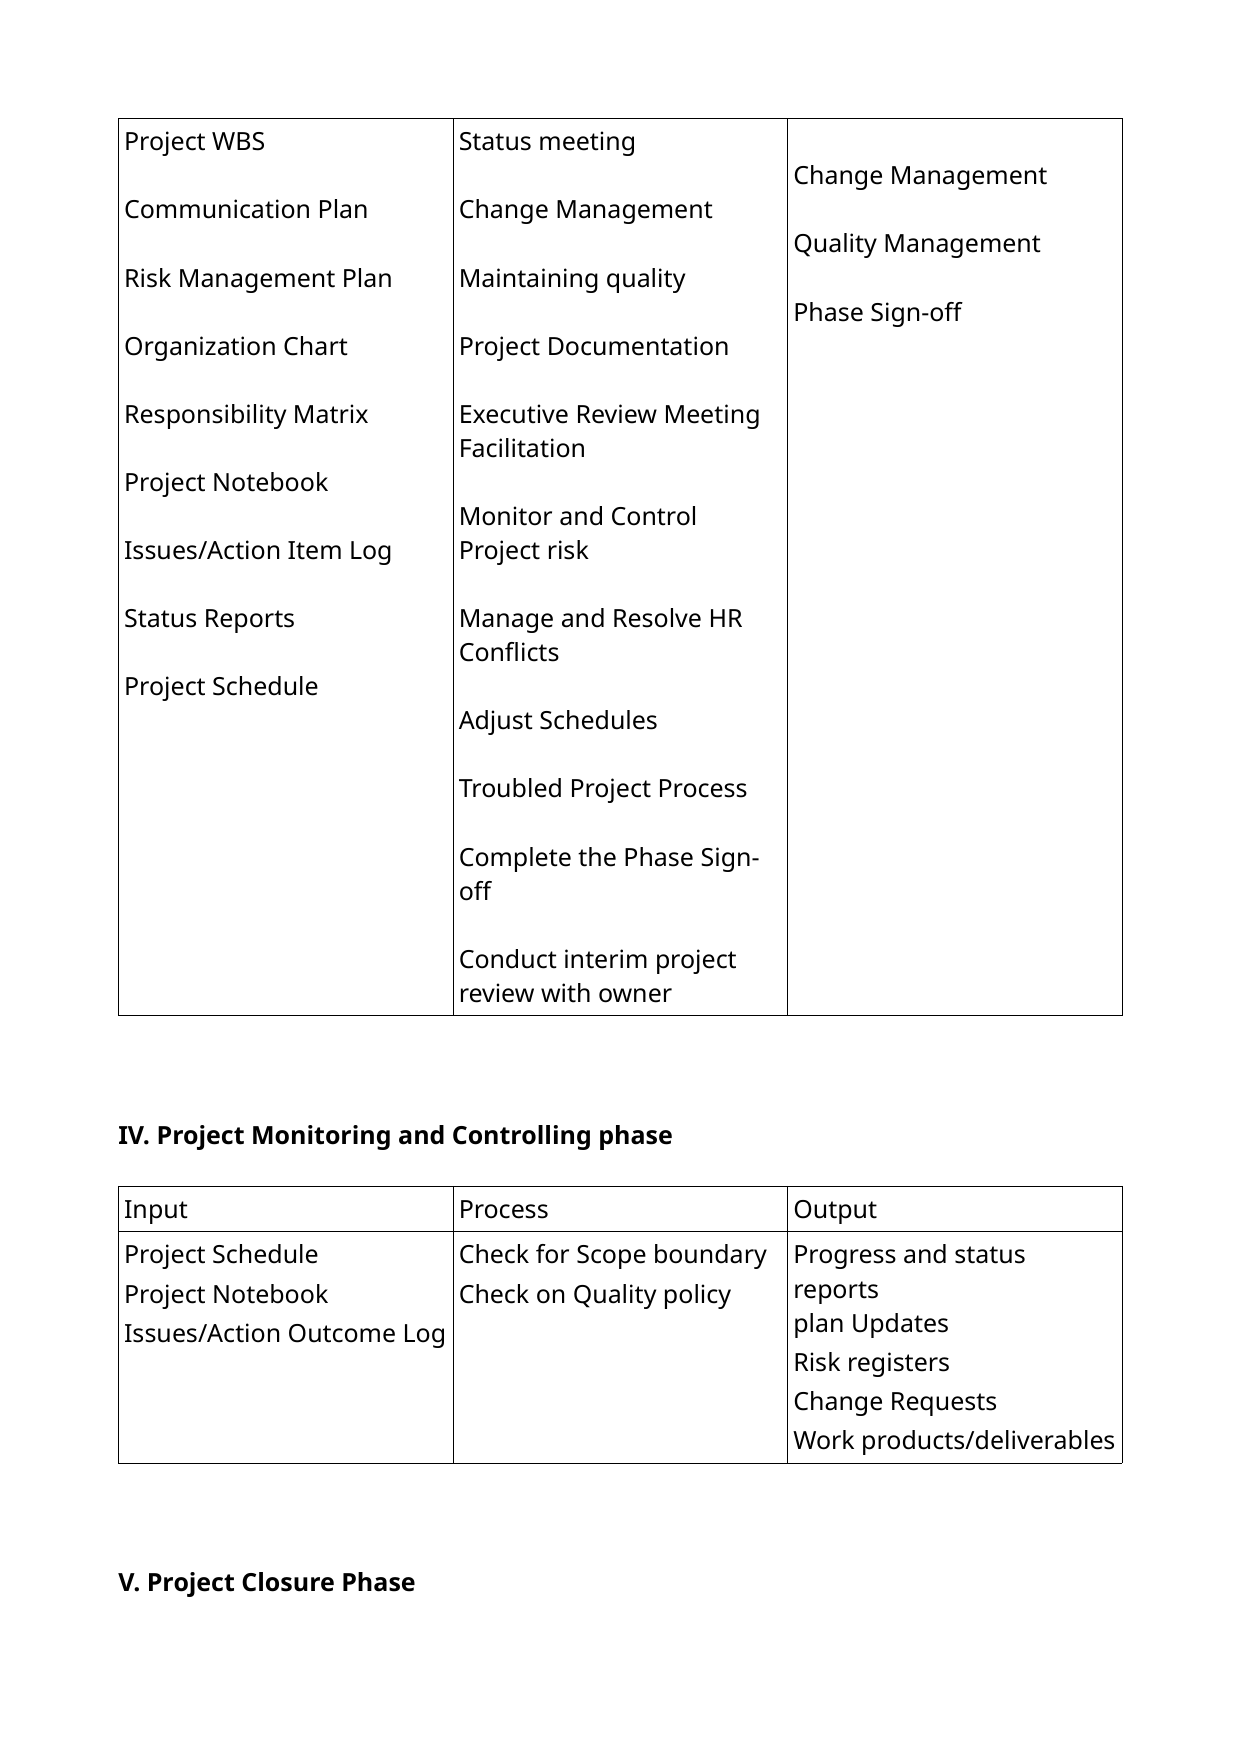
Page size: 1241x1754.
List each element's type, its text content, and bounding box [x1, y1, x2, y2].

text IV. Project Monitoring and Controlling phase [118, 1118, 1122, 1152]
table_cell Change Management Quality Management Phase Sign-off [788, 119, 1122, 1015]
table_header Output [788, 1187, 1122, 1231]
table_header Process [454, 1187, 787, 1231]
table_cell Status meeting Change Management Maintaining quality Project Documentation Executive Review Meeting Facilitation Monitor and Control Project risk Manage and Resolve HR Conflicts Adjust Schedules Troubled Project Process Complete the Phase Sign-off Conduct interim project review with owner [454, 119, 787, 1015]
text V. Project Closure Phase [118, 1565, 1122, 1599]
table_header Input [119, 1187, 453, 1231]
table_cell  Project WBS  Communication Plan  Risk Management Plan  Organization Chart  Responsibility Matrix  Project Notebook  Issues/Action Item Log  Status Reports  Project Schedule [119, 119, 453, 1015]
table_cell Progress and status reports plan Updates Risk registers Change Requests Work products/deliverables [788, 1232, 1122, 1463]
table_cell Check for Scope boundary Check on Quality policy [454, 1232, 787, 1463]
table_cell Project Schedule Project Notebook Issues/Action Outcome Log [119, 1232, 453, 1463]
